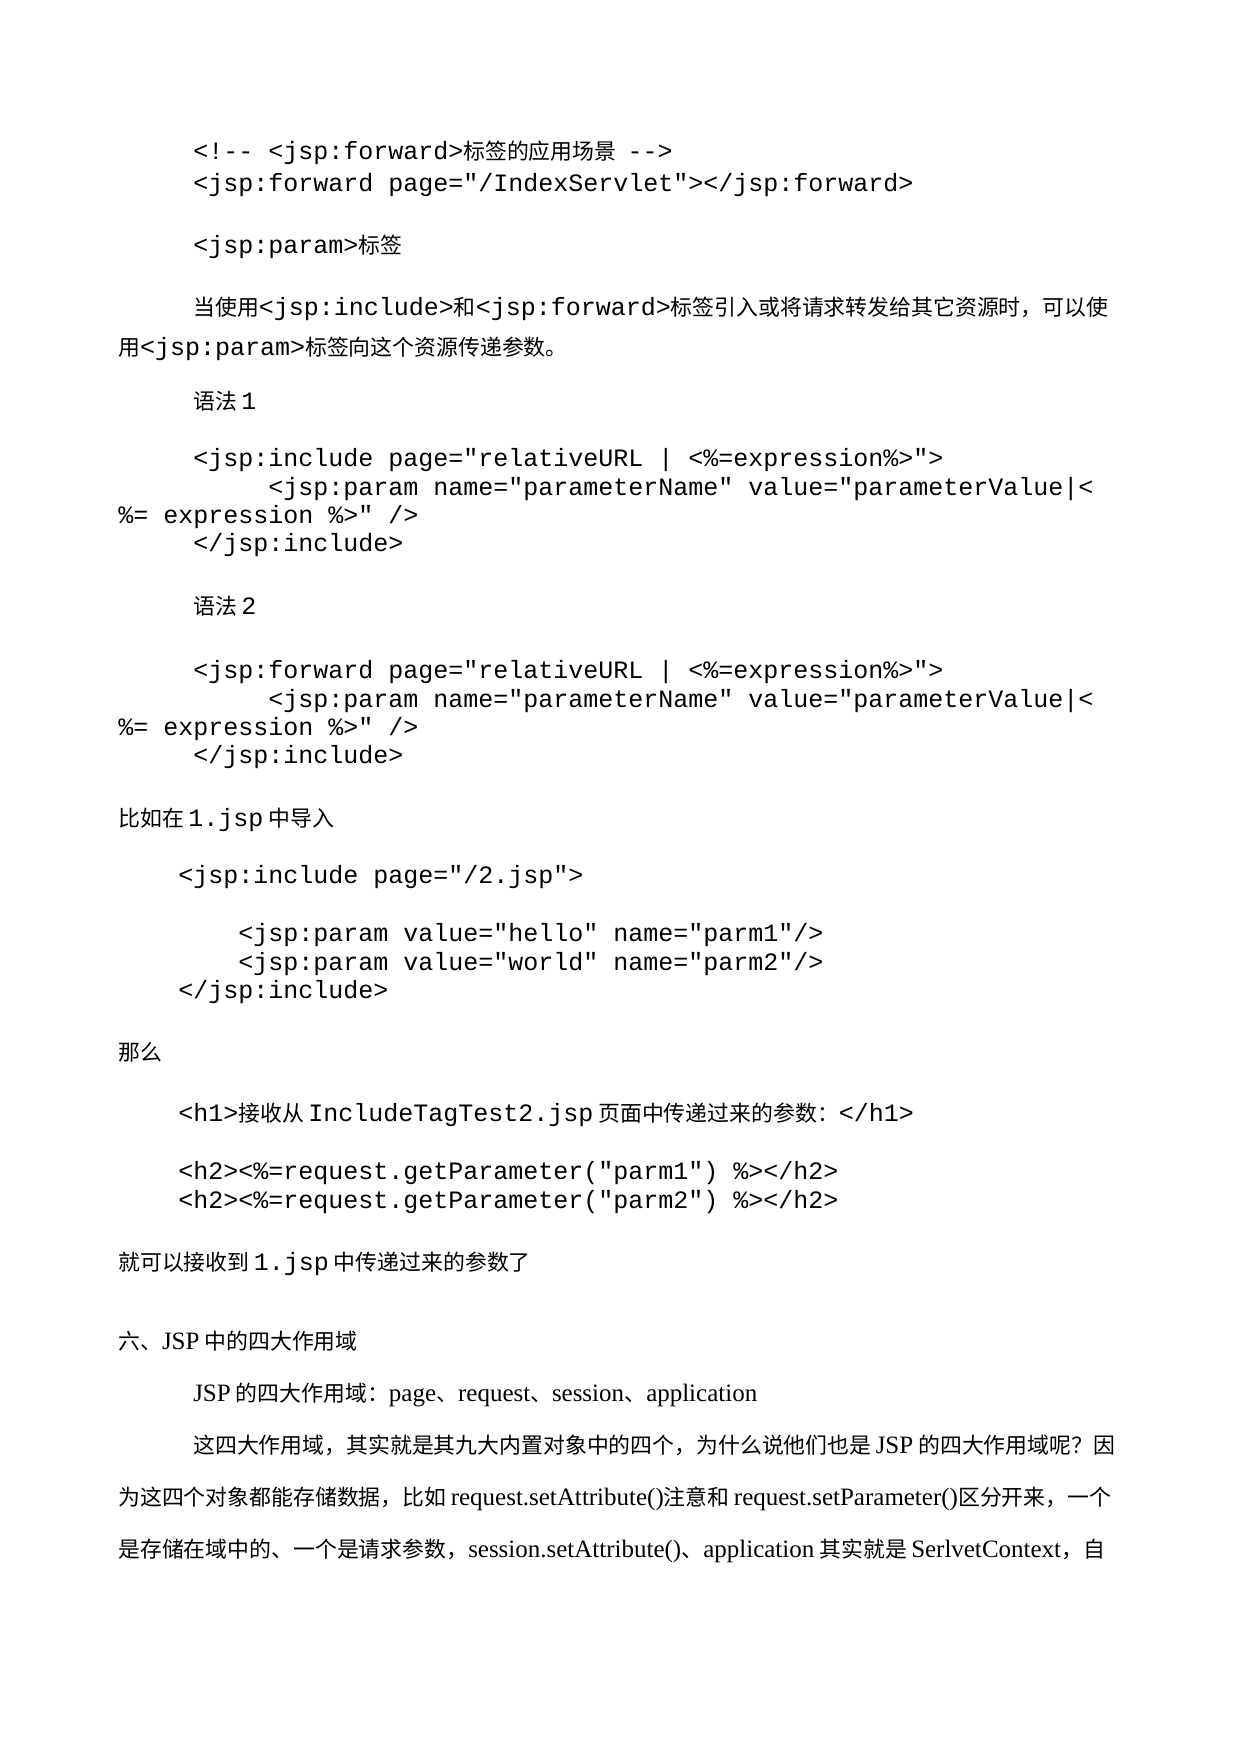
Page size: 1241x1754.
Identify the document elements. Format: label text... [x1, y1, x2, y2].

text 六、JSP中的四大作用域 [118, 1307, 1122, 1359]
text <jsp:param value="world" name="parm2"/> [118, 949, 1122, 977]
text <h2><%=request.getParameter("parm1") %></h2> [118, 1159, 1122, 1187]
text 就可以接收到1.jsp中传递过来的参数了 [118, 1245, 1122, 1278]
text </jsp:include> [118, 977, 1122, 1006]
text JSP的四大作用域：page、request、session、application [118, 1359, 1122, 1412]
text 语法2 [118, 589, 1122, 622]
text <h1>接收从IncludeTagTest2.jsp页面中传递过来的参数：</h1> [118, 1096, 1122, 1129]
text <h2><%=request.getParameter("parm2") %></h2> [118, 1187, 1122, 1216]
text <jsp:include page="/2.jsp"> [118, 863, 1122, 891]
text </jsp:include> [118, 743, 1122, 771]
text <jsp:param name="parameterName" value="parameterValue|<%= expression %>" /> [118, 686, 1122, 743]
text </jsp:include> [118, 531, 1122, 559]
text 当使用<jsp:include>和<jsp:forward>标签引入或将请求转发给其它资源时，可以使用<jsp:param>标签向这个资源传递参数。 [118, 290, 1122, 362]
text 语法1 [118, 384, 1122, 417]
text <jsp:forward page="relativeURL | <%=expression%>"> [118, 658, 1122, 686]
text <jsp:param name="parameterName" value="parameterValue|<%= expression %>" /> [118, 474, 1122, 531]
text <jsp:param>标签 [118, 228, 1122, 261]
text 这四大作用域，其实就是其九大内置对象中的四个，为什么说他们也是JSP的四大作用域呢？因为这四个对象都能存储数据，比如request.setAttribute()注意和request.setParameter()区分开来，一个是存储在域中的、一个是请求参数，session.setAttribute()、application其实就是SerlvetContext，自 [118, 1412, 1122, 1568]
text <!-- <jsp:forward>标签的应用场景 --> [118, 118, 1122, 170]
text <jsp:include page="relativeURL | <%=expression%>"> [118, 446, 1122, 474]
text 那么 [118, 1035, 1122, 1067]
text <jsp:param value="hello" name="parm1"/> [118, 921, 1122, 949]
text 比如在1.jsp中导入 [118, 801, 1122, 833]
text <jsp:forward page="/IndexServlet"></jsp:forward> [118, 170, 1122, 198]
